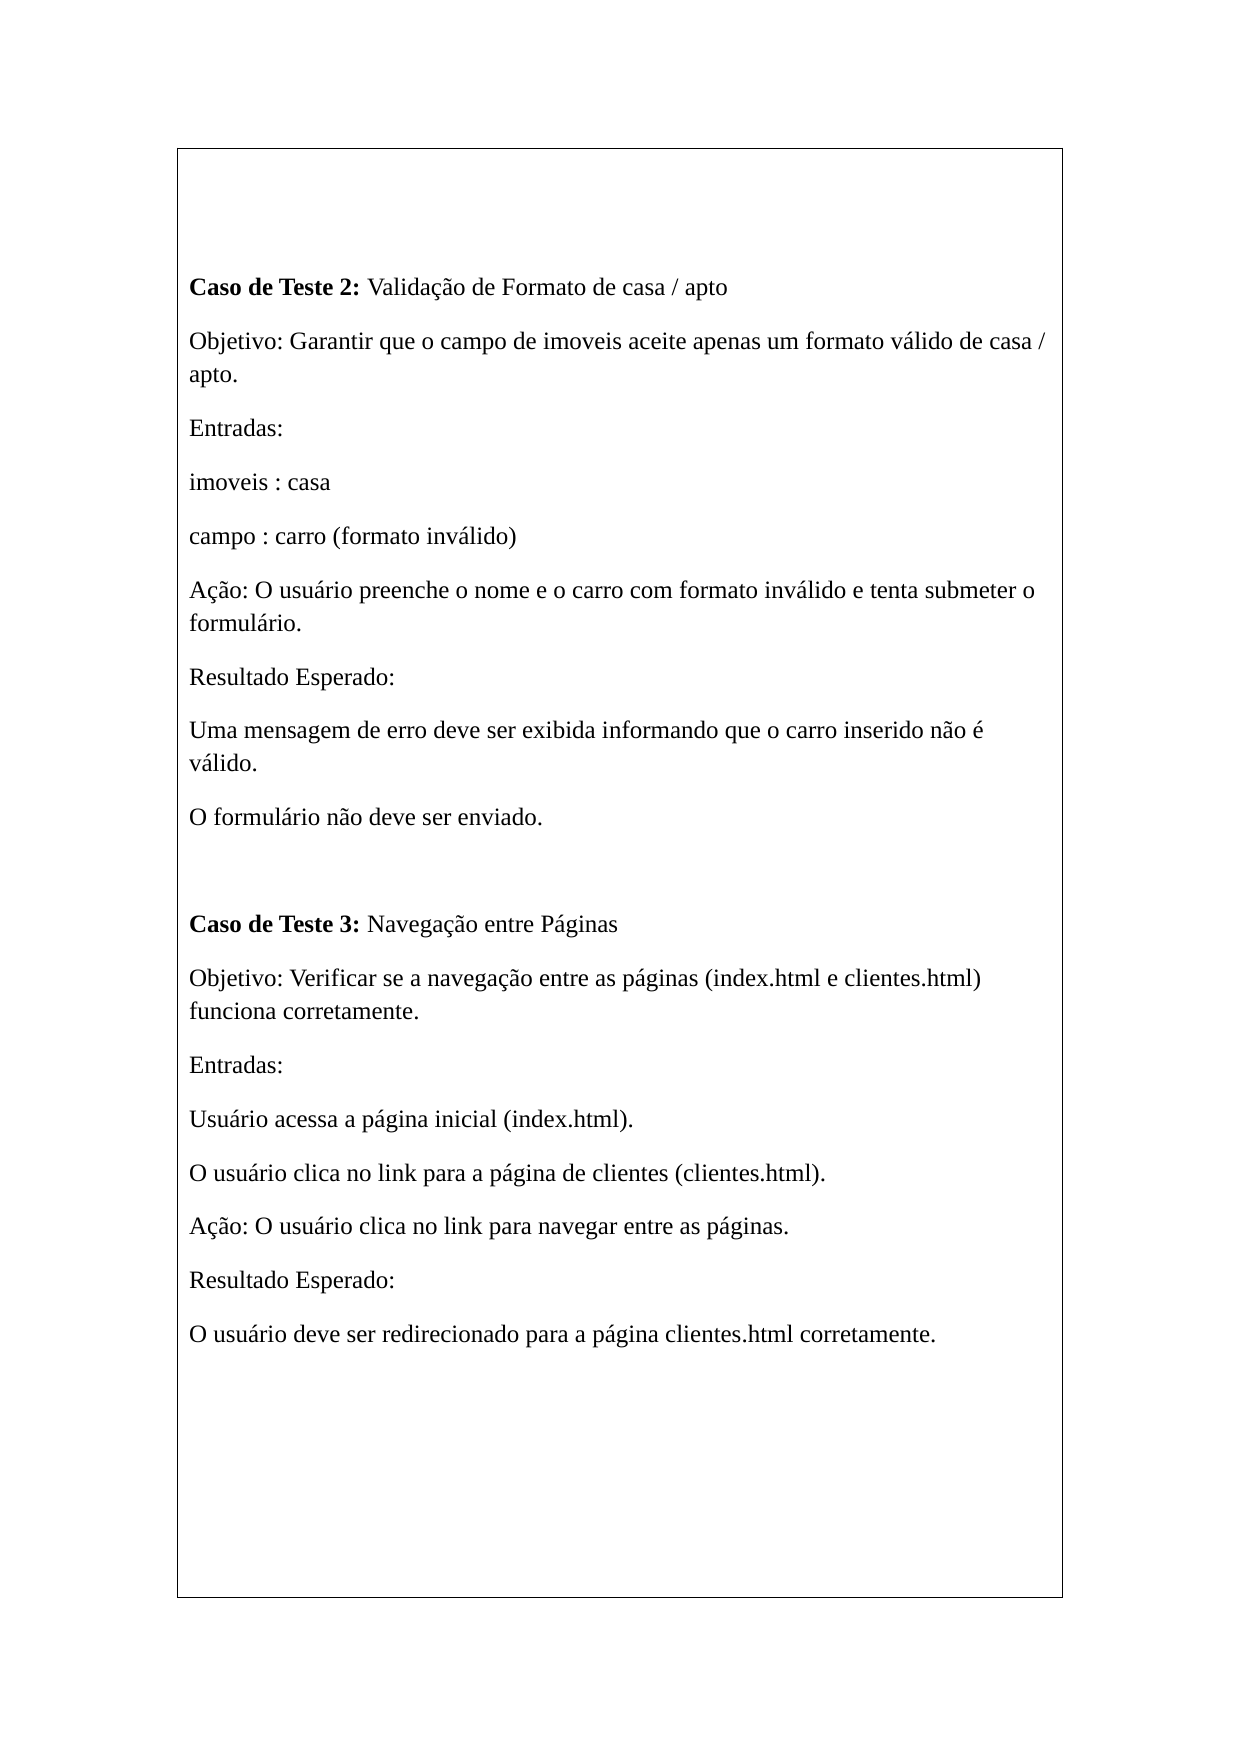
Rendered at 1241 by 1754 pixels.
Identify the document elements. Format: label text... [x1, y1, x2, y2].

table_header Caso de Teste 2: Validação de Formato de casa / apto Objetivo: Garantir que o campo de imoveis aceite apenas um formato válido de casa / apto. Entradas: imoveis : casa campo : carro (formato inválido) Ação: O usuário preenche o nome e o carro com formato inválido e tenta submeter o formulário. Resultado Esperado: Uma mensagem de erro deve ser exibida informando que o carro inserido não é válido. O formulário não deve ser enviado. Caso de Teste 3: Navegação entre Páginas Objetivo: Verificar se a navegação entre as páginas (index.html e clientes.html) funciona corretamente. Entradas: Usuário acessa a página inicial (index.html). O usuário clica no link para a página de clientes (clientes.html). Ação: O usuário clica no link para navegar entre as páginas. Resultado Esperado: O usuário deve ser redirecionado para a página clientes.html corretamente. [178, 149, 1062, 1597]
